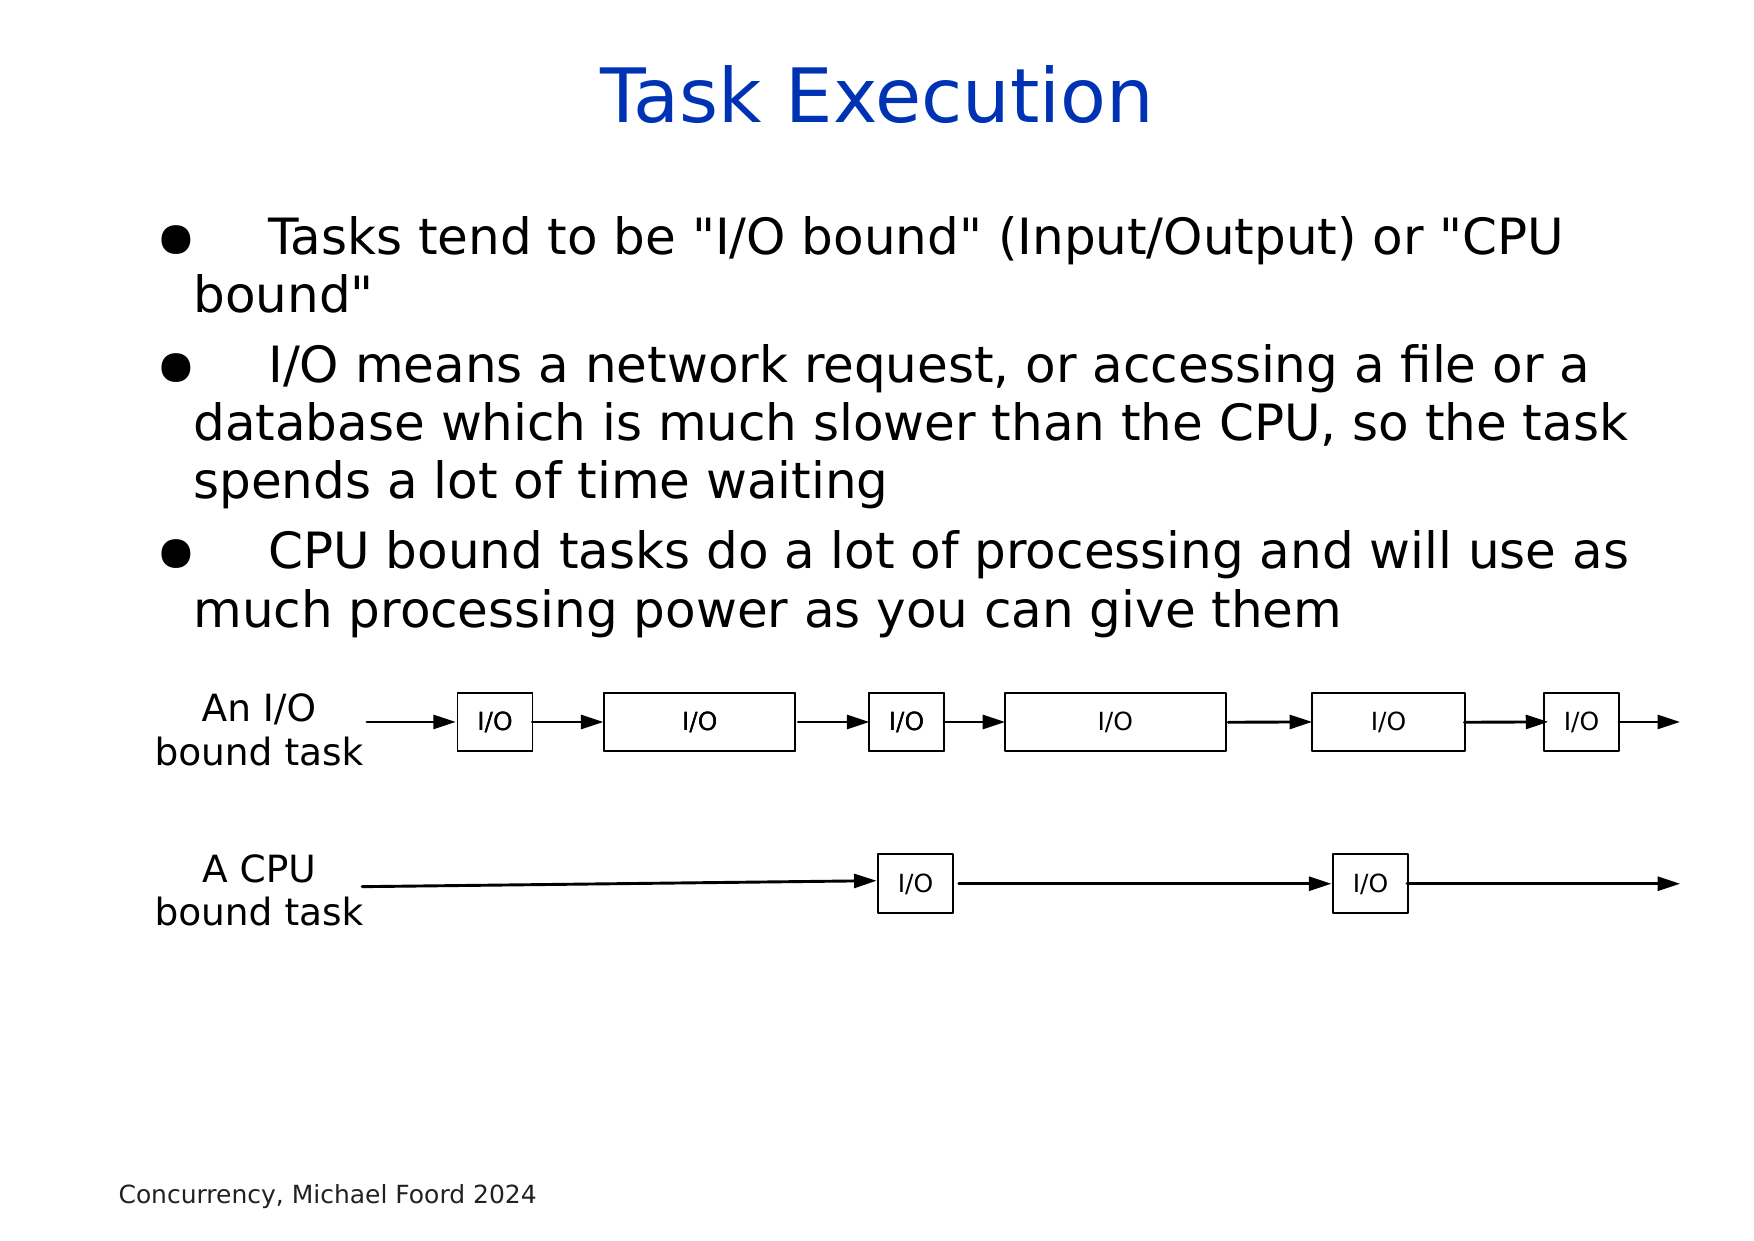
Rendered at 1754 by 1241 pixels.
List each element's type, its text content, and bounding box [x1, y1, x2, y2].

text Task Execution [118, 53, 1636, 140]
list CPU bound tasks do a lot of processing and will use as much processing power as you can give them [156, 522, 1636, 639]
list I/O means a network request, or accessing a file or a database which is much slower than the CPU, so the task spends a lot of time waiting [156, 336, 1636, 511]
list Tasks tend to be "I/O bound" (Input/Output) or "CPU bound" [156, 208, 1636, 324]
